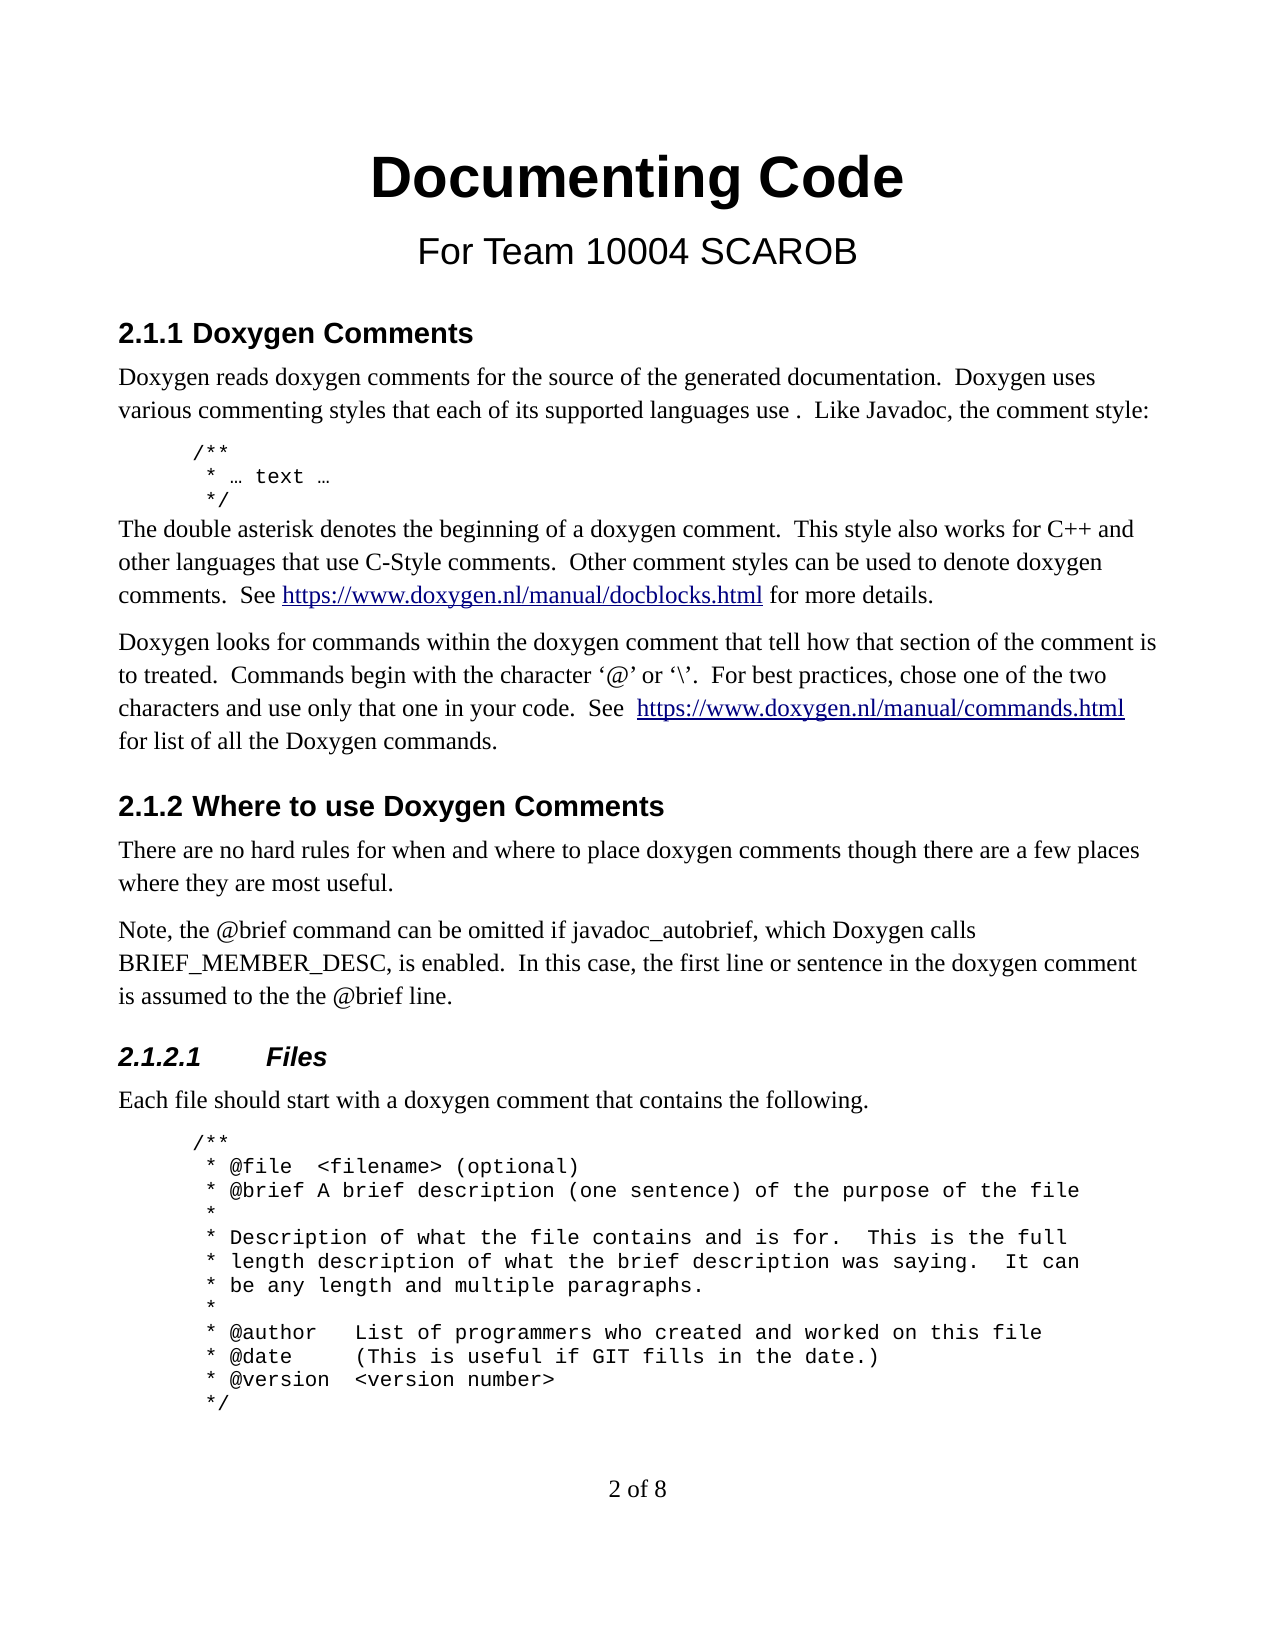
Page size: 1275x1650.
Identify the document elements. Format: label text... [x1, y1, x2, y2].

text Doxygen reads doxygen comments for the source of the generated documentation. Doxygen uses various commenting styles that each of its supported languages use . Like Javadoc, the comment style: [118, 362, 1157, 424]
text Doxygen looks for commands within the doxygen comment that tell how that section of the comment is to treated. Commands begin with the character ‘@’ or ‘\’. For best practices, chose one of the two characters and use only that one in your code. See https://www.doxygen.nl/manual/commands.html for list of all the Doxygen commands. [118, 627, 1157, 755]
text * @brief A brief description (one sentence) of the purpose of the file [192, 1180, 1157, 1204]
text * length description of what the brief description was saying. It can [192, 1251, 1157, 1275]
subtitle Files [118, 1041, 1157, 1073]
subtitle Doxygen Comments [118, 316, 1157, 350]
text * @author List of programmers who created and worked on this file [192, 1322, 1157, 1346]
text The double asterisk denotes the beginning of a doxygen comment. This style also works for C++ and other languages that use C-Style comments. Other comment styles can be used to denote doxygen comments. See https://www.doxygen.nl/manual/docblocks.html for more details. [118, 514, 1157, 608]
text * Description of what the file contains and is for. This is the full [192, 1227, 1157, 1251]
text * … text … [192, 466, 1157, 490]
text * @file <filename> (optional) [192, 1156, 1157, 1180]
text * @version <version number> [192, 1369, 1157, 1393]
text * be any length and multiple paragraphs. [192, 1275, 1157, 1298]
text * [192, 1204, 1157, 1227]
text */ [192, 1393, 1157, 1417]
text Each file should start with a doxygen comment that contains the following. [118, 1085, 1157, 1114]
text * @date (This is useful if GIT fills in the date.) [192, 1346, 1157, 1369]
text /** [192, 1133, 1157, 1156]
text There are no hard rules for when and where to place doxygen comments though there are a few places where they are most useful. [118, 835, 1157, 896]
text */ [192, 490, 1157, 514]
subtitle Where to use Doxygen Comments [118, 789, 1157, 822]
text Note, the @brief command can be omitted if javadoc_autobrief, which Doxygen calls BRIEF_MEMBER_DESC, is enabled. In this case, the first line or sentence in the doxygen comment is assumed to the the @brief line. [118, 915, 1157, 1010]
text /** [192, 443, 1157, 466]
text * [192, 1298, 1157, 1322]
